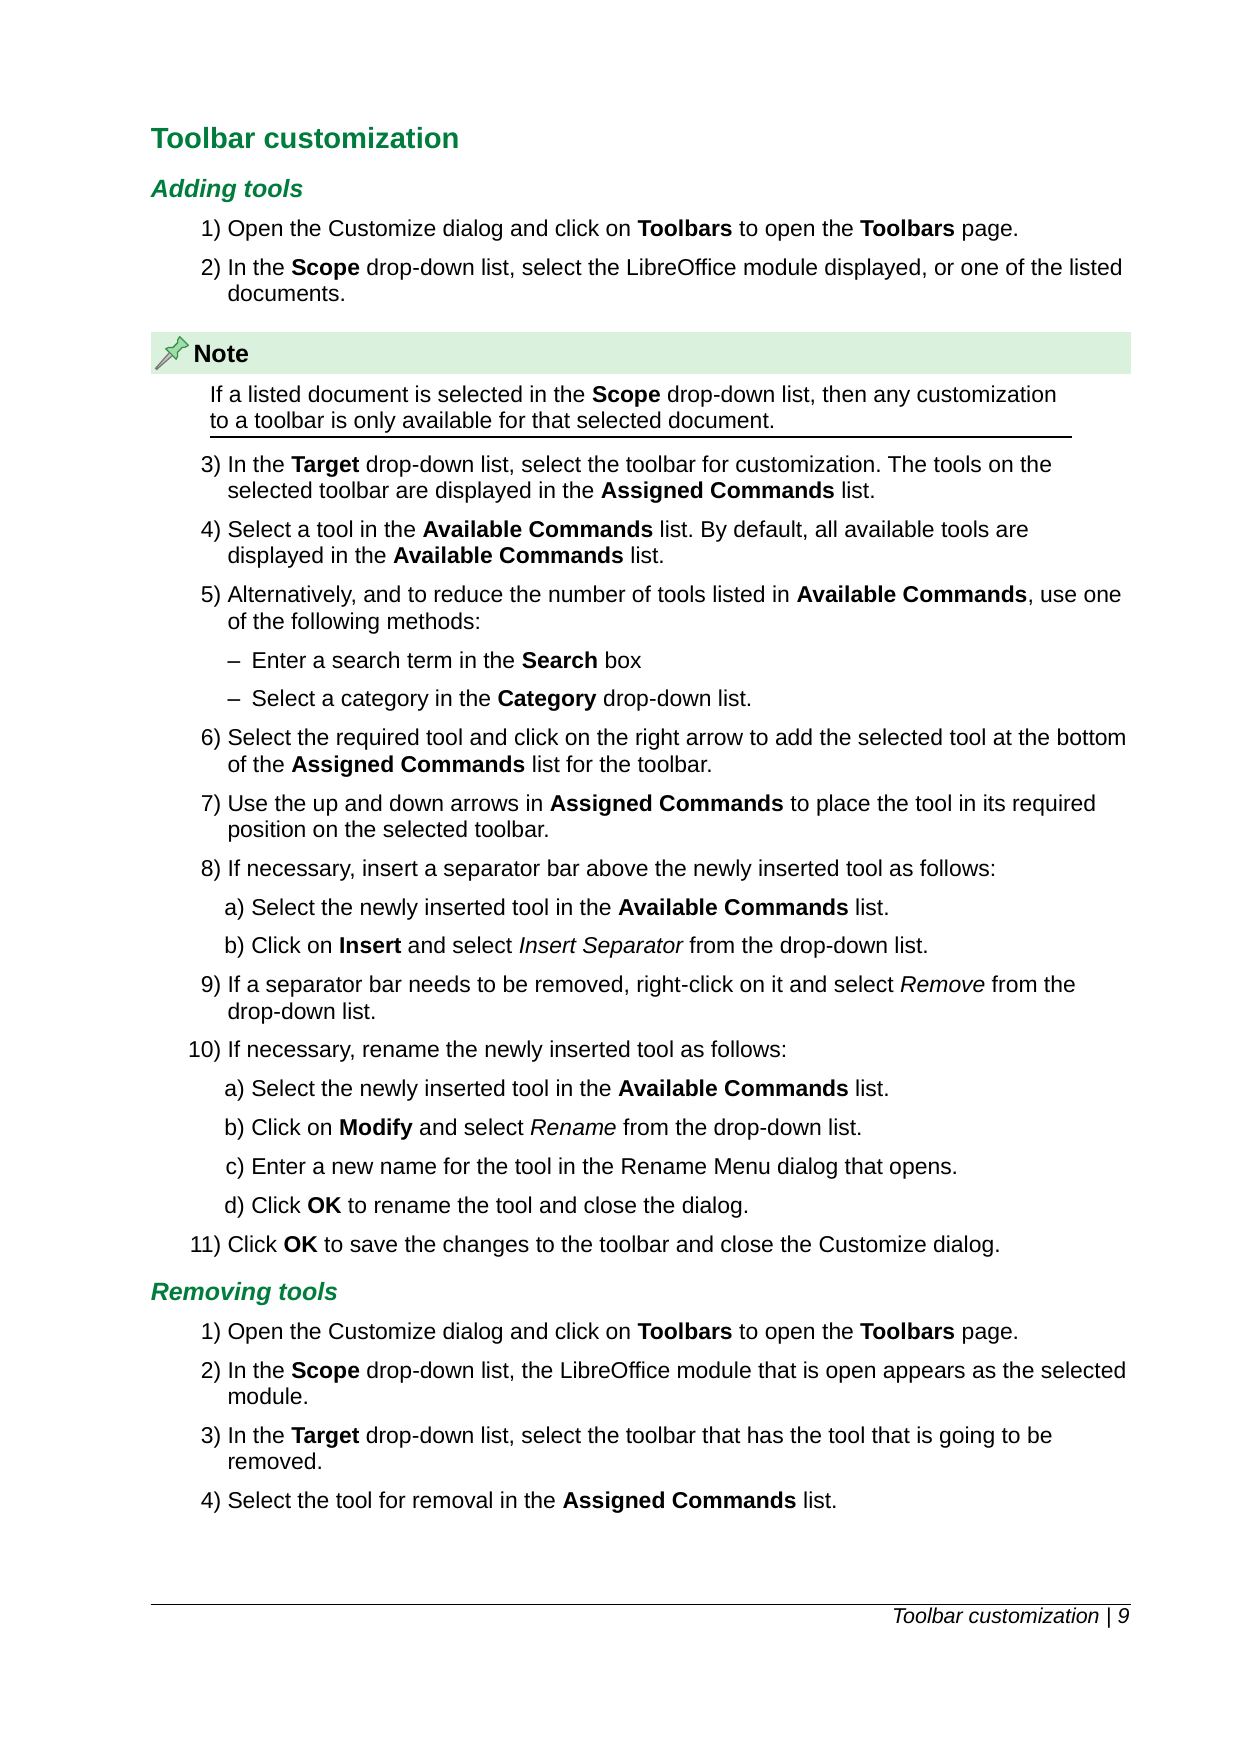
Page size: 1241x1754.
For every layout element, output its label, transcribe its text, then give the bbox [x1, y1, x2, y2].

list Click OK to save the changes to the toolbar and close the Customize dialog. [227, 1231, 1131, 1257]
subtitle Removing tools [151, 1277, 1131, 1305]
list Use the up and down arrows in Assigned Commands to place the tool in its required position on the selected toolbar. [227, 789, 1131, 842]
list Click OK to rename the tool and close the dialog. [251, 1192, 1131, 1218]
list Enter a search term in the Search box [227, 647, 1131, 673]
list Click on Insert and select Insert Separator from the drop‑down list. [251, 932, 1131, 959]
list In the Target drop‑down list, select the toolbar that has the tool that is going to be removed. [227, 1422, 1131, 1474]
list Select the tool for removal in the Assigned Commands list. [227, 1487, 1131, 1513]
list Select a tool in the Available Commands list. By default, all available tools are displayed in the Available Commands list. [227, 516, 1131, 569]
list Click on Modify and select Rename from the drop‑down list. [251, 1114, 1131, 1141]
list Select the newly inserted tool in the Available Commands list. [251, 893, 1131, 920]
list Open the Customize dialog and click on Toolbars to open the Toolbars page. [227, 1318, 1131, 1344]
list Select the newly inserted tool in the Available Commands list. [251, 1075, 1131, 1102]
subtitle Note [193, 332, 1131, 374]
list In the Scope drop-down list, the LibreOffice module that is open appears as the selected module. [227, 1357, 1131, 1409]
subtitle Adding tools [151, 174, 1131, 203]
list Enter a new name for the tool in the Rename Menu dialog that opens. [251, 1153, 1131, 1179]
list In the Scope drop‑down list, select the LibreOffice module displayed, or one of the listed documents. [227, 254, 1131, 307]
list If necessary, insert a separator bar above the newly inserted tool as follows: [227, 855, 1131, 881]
list In the Target drop‑down list, select the toolbar for customization. The tools on the selected toolbar are displayed in the Assigned Commands list. [227, 451, 1131, 504]
list Alternatively, and to reduce the number of tools listed in Available Commands, use one of the following methods: [227, 581, 1131, 634]
list Select a category in the Category drop‑down list. [227, 685, 1131, 712]
list If necessary, rename the newly inserted tool as follows: [227, 1036, 1131, 1063]
list Open the Customize dialog and click on Toolbars to open the Toolbars page. [227, 215, 1131, 242]
subtitle Toolbar customization [151, 121, 1131, 154]
text If a listed document is selected in the Scope drop‑down list, then any customization to a toolbar is only available for that selected document. [209, 381, 1072, 438]
list Select the required tool and click on the right arrow to add the selected tool at the bottom of the Assigned Commands list for the toolbar. [227, 724, 1131, 777]
list If a separator bar needs to be removed, right‑click on it and select Remove from the drop‑down list. [227, 971, 1131, 1024]
